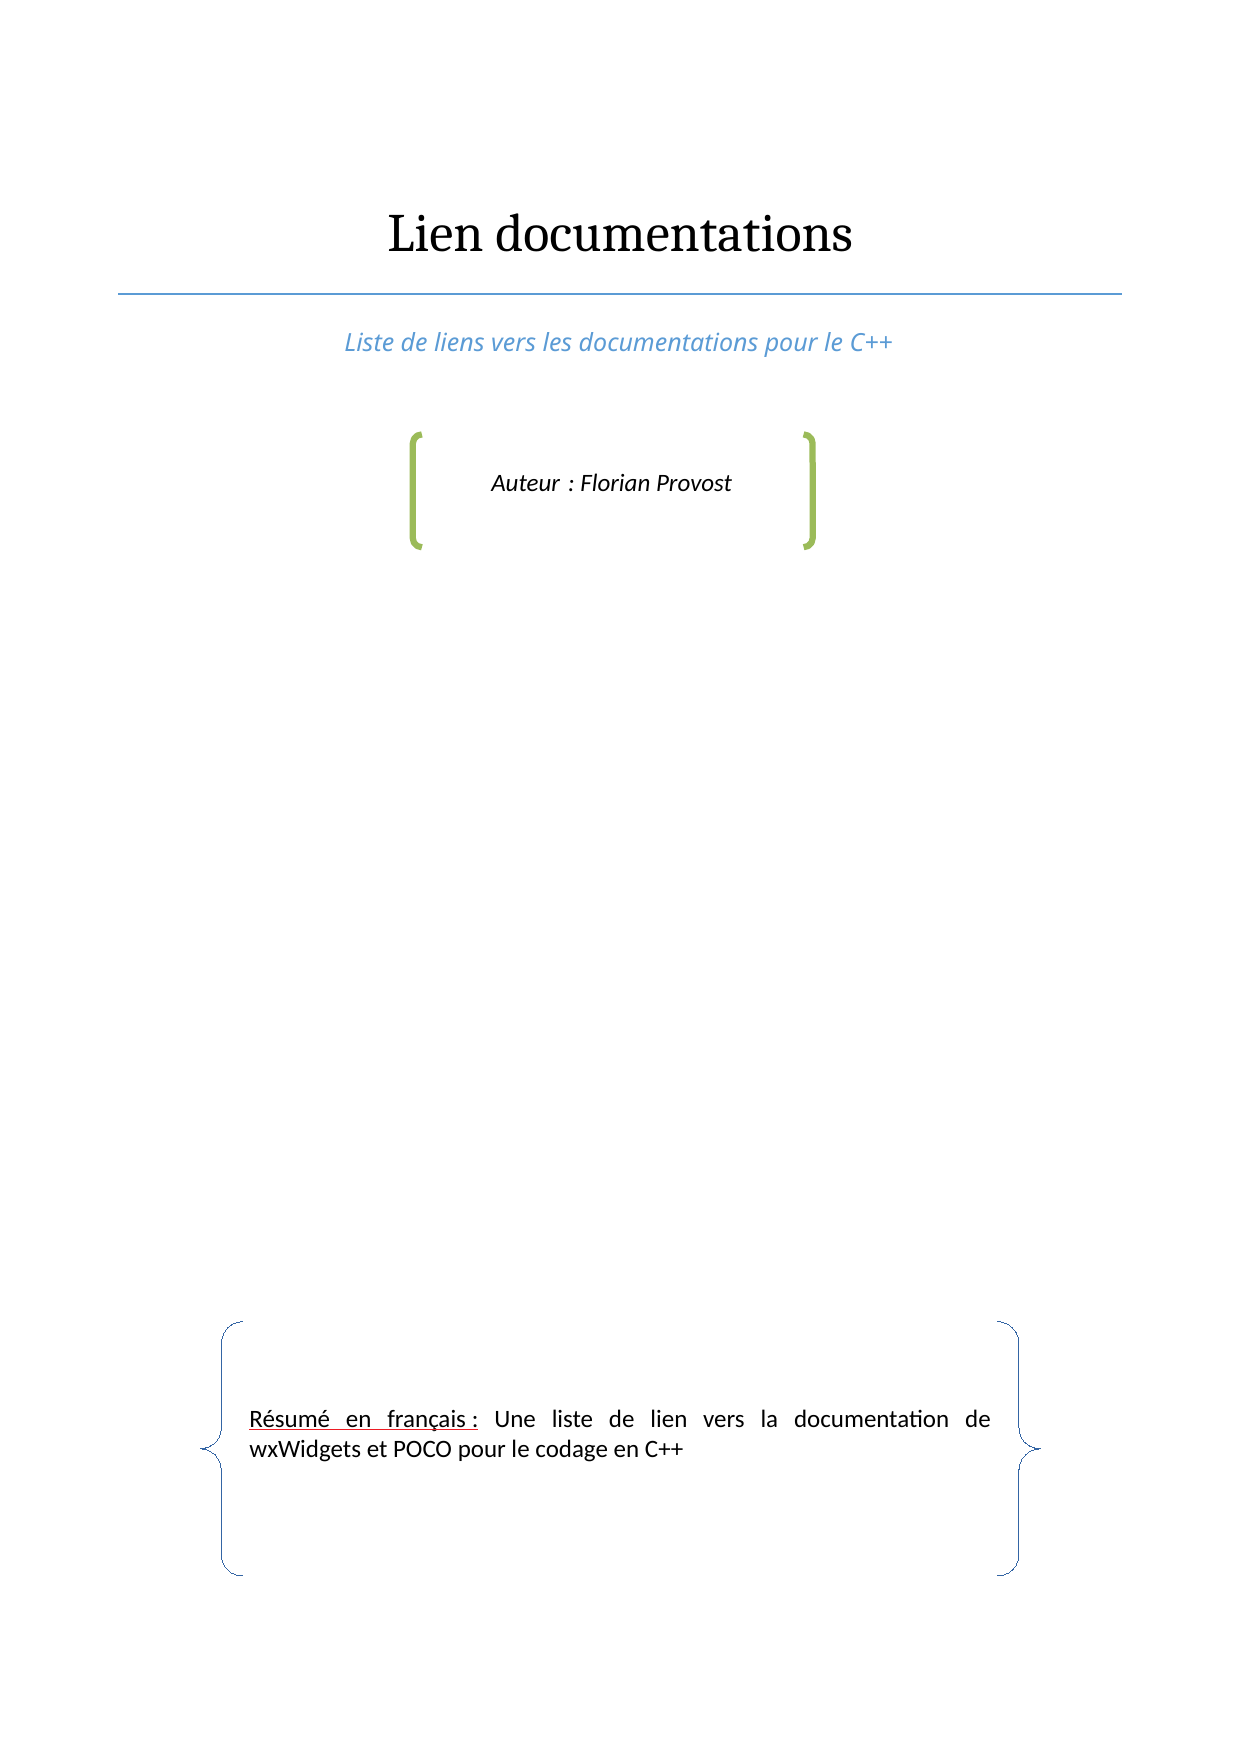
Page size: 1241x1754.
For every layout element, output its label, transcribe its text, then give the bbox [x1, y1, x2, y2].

title Lien documentations [118, 203, 1122, 265]
text Auteur : Florian Provost [423, 447, 802, 519]
text Résumé en français : Une liste de lien vers la documentation de wxWidgets et POCO pour le codage en C++ [249, 1403, 991, 1464]
subtitle Liste de liens vers les documentations pour le C++ [118, 324, 1122, 358]
